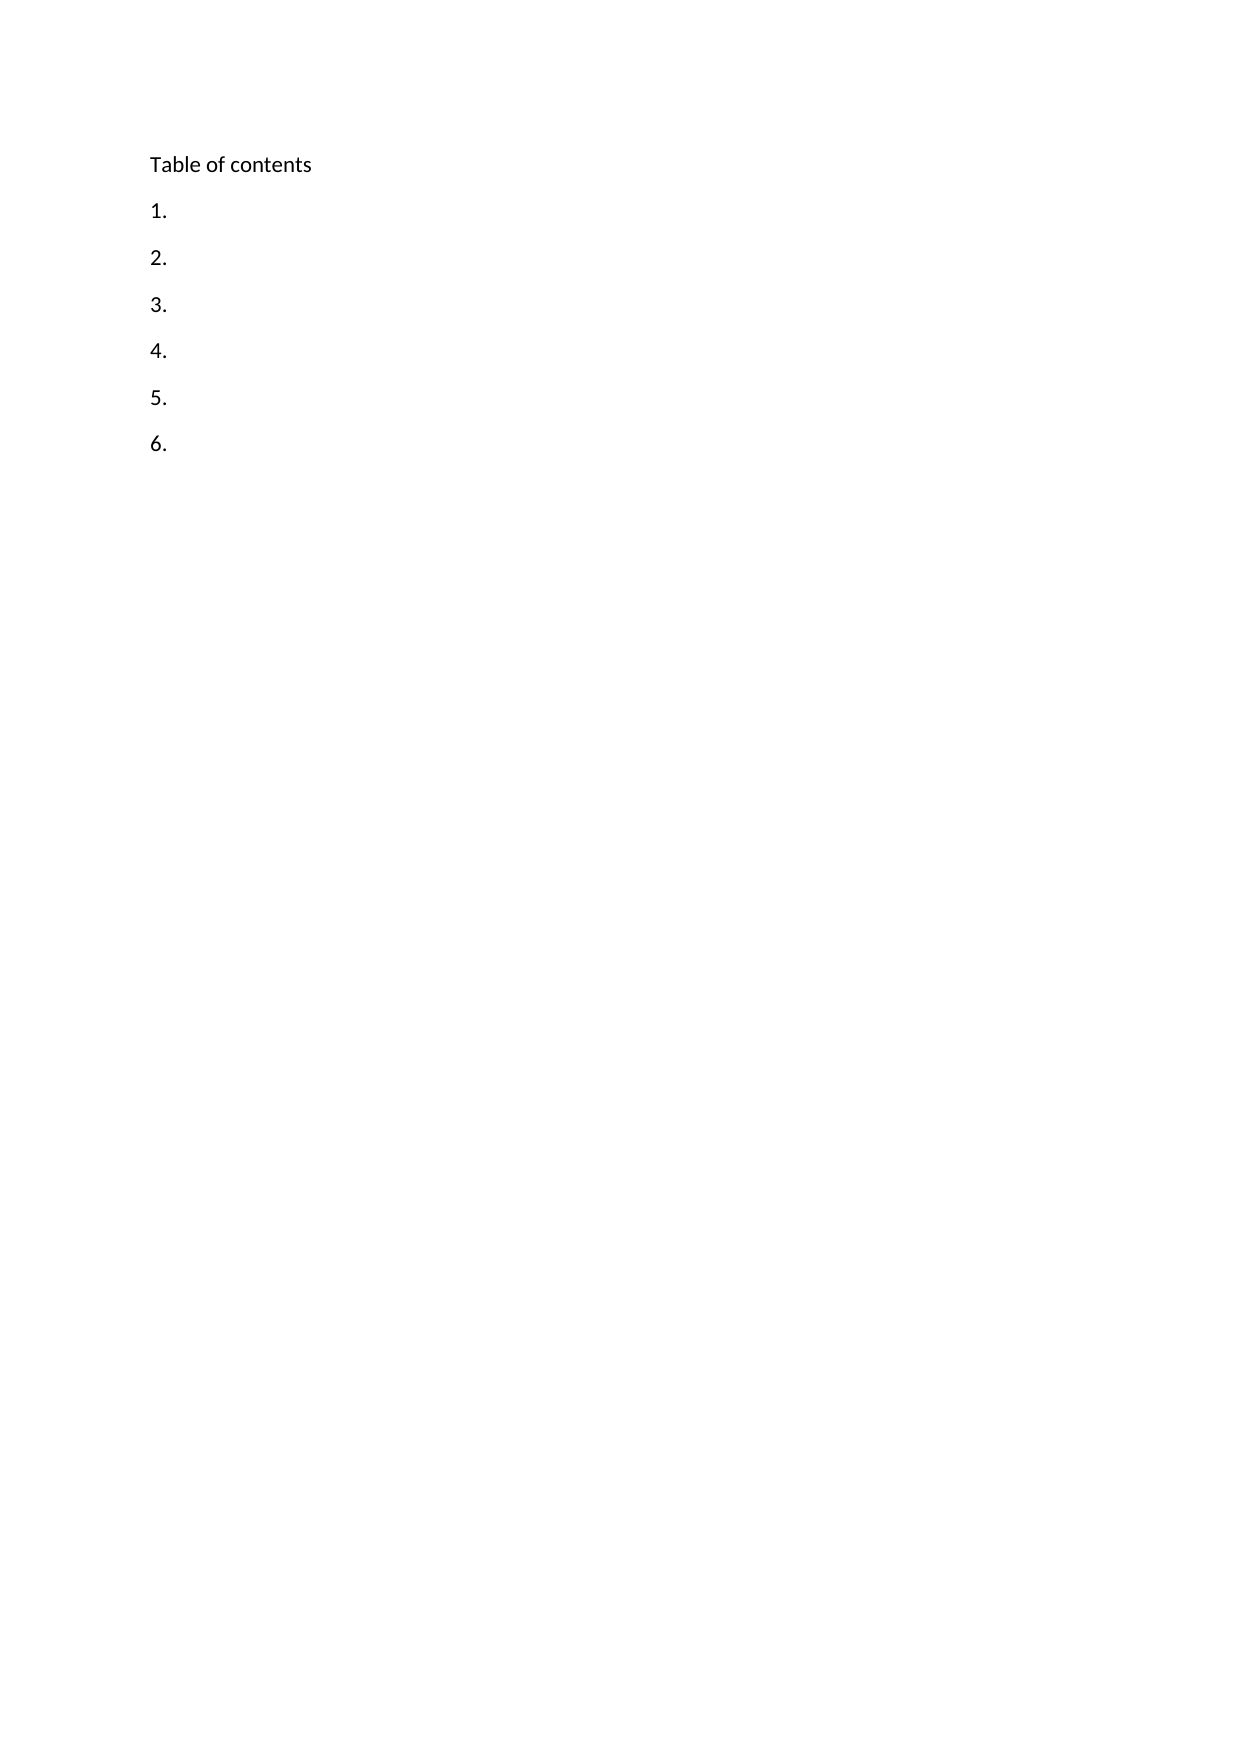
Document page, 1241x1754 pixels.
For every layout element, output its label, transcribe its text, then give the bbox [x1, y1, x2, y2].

text 6. [150, 429, 1090, 457]
text 3. [150, 290, 1090, 318]
text 4. [150, 336, 1090, 364]
text 2. [150, 243, 1090, 271]
text 1. [150, 197, 1090, 224]
text 5. [150, 383, 1090, 411]
text Table of contents [150, 150, 1090, 178]
